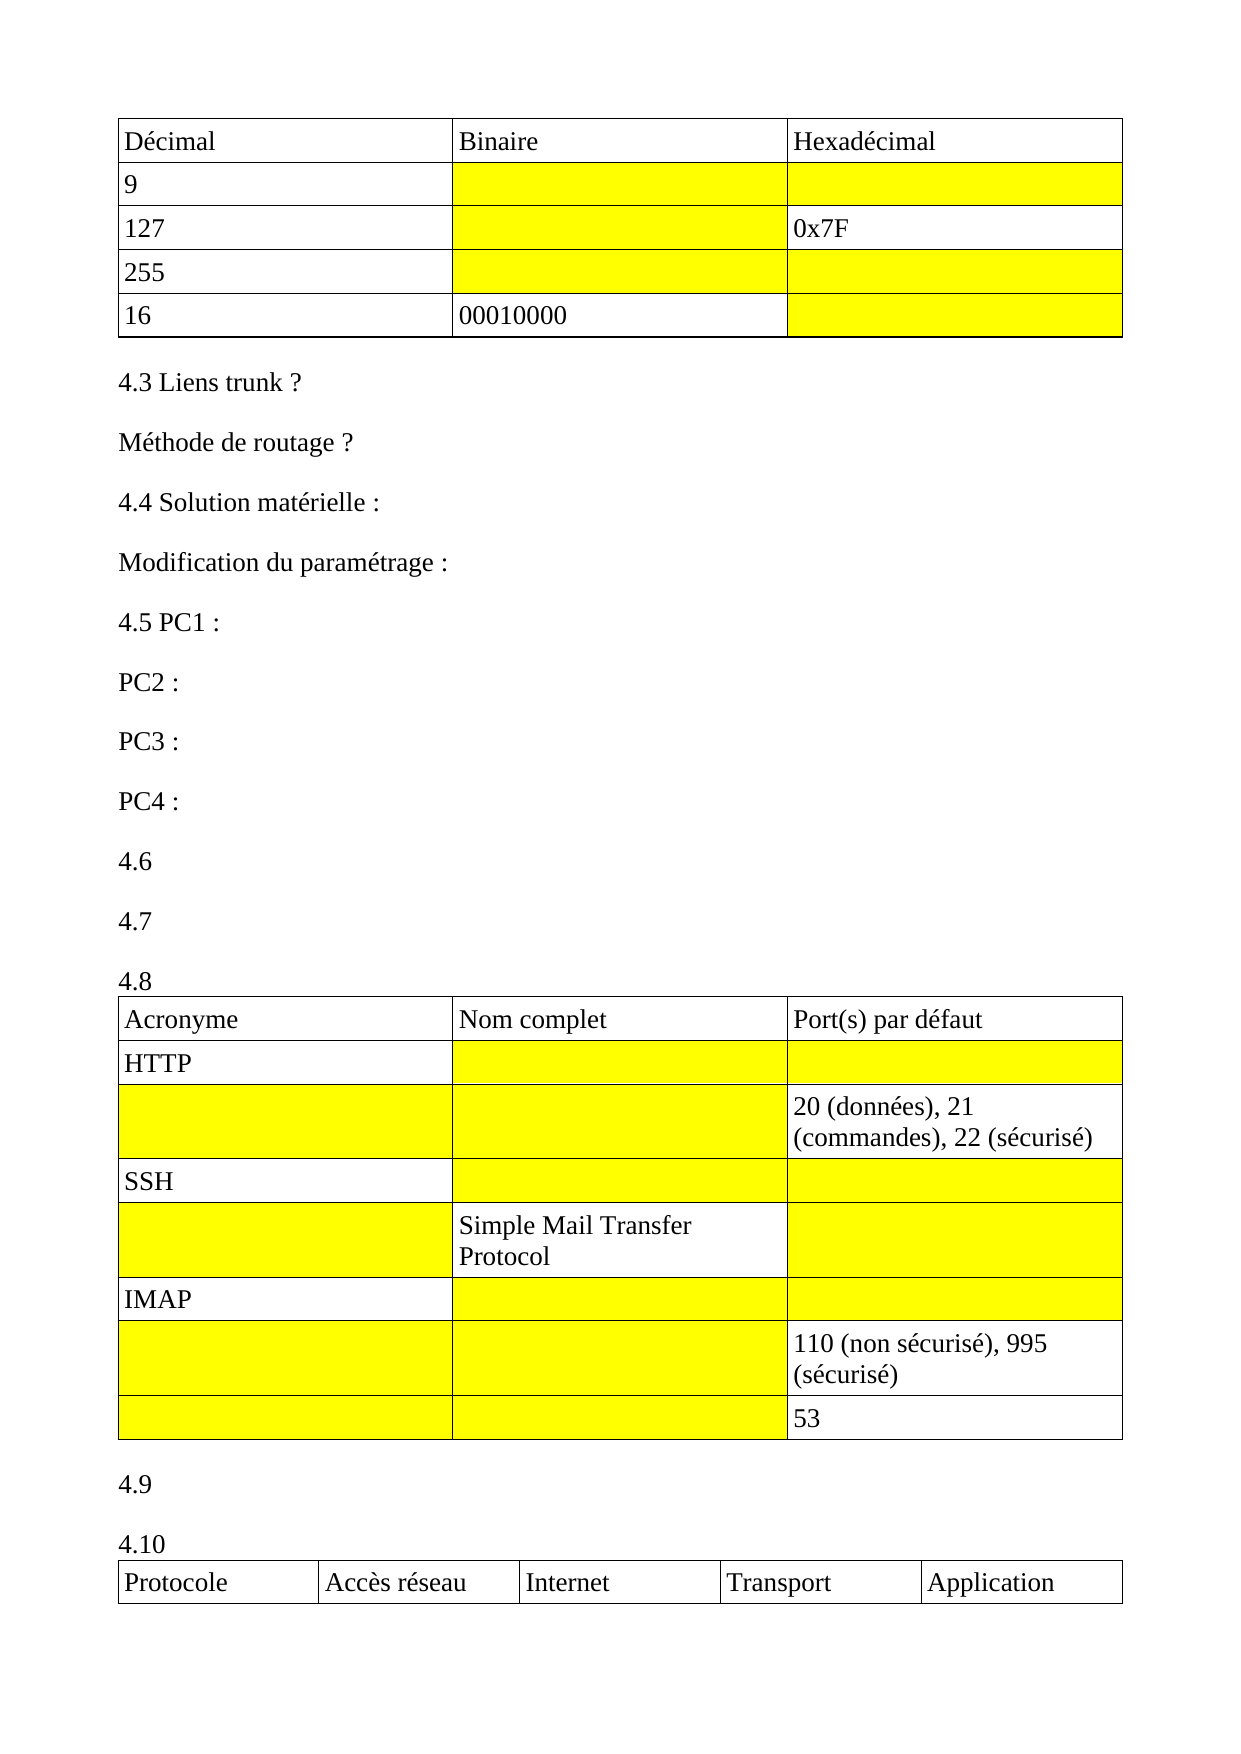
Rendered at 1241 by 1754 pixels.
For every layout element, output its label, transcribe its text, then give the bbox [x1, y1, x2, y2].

table_cell 255 [119, 250, 452, 293]
table_cell [119, 1203, 452, 1277]
text 4.8 [118, 965, 1122, 996]
table_cell 20 (données), 21 (commandes), 22 (sécurisé) [788, 1085, 1122, 1158]
text PC4 : [118, 785, 1122, 817]
table_cell [788, 1203, 1122, 1277]
table_header Internet [520, 1561, 720, 1603]
table_header Accès réseau [319, 1561, 519, 1603]
table_cell 0x7F [788, 206, 1122, 249]
table_cell [119, 1085, 452, 1158]
table_cell [453, 1396, 787, 1439]
table_header Acronyme [119, 997, 452, 1040]
text 4.9 [118, 1469, 1122, 1500]
table_cell HTTP [119, 1041, 452, 1083]
text 4.7 [118, 905, 1122, 936]
table_header Nom complet [453, 997, 787, 1040]
text 4.3 Liens trunk ? [118, 366, 1122, 397]
text 4.5 PC1 : [118, 606, 1122, 637]
text Modification du paramétrage : [118, 546, 1122, 577]
table_cell [453, 163, 787, 205]
table_cell [119, 1396, 452, 1439]
table_header Port(s) par défaut [788, 997, 1122, 1040]
table_cell [453, 1321, 787, 1395]
text PC3 : [118, 726, 1122, 757]
table_cell IMAP [119, 1278, 452, 1320]
table_cell [788, 1159, 1122, 1202]
table_cell 110 (non sécurisé), 995 (sécurisé) [788, 1321, 1122, 1395]
text 4.4 Solution matérielle : [118, 486, 1122, 517]
table_cell [119, 1321, 452, 1395]
table_header Transport [721, 1561, 921, 1603]
table_cell 9 [119, 163, 452, 205]
table_header Décimal [119, 119, 452, 162]
table_cell [453, 1278, 787, 1320]
table_header Hexadécimal [788, 119, 1122, 162]
table_cell [788, 1278, 1122, 1320]
table_cell [453, 206, 787, 249]
table_cell SSH [119, 1159, 452, 1202]
table_cell [453, 250, 787, 293]
text PC2 : [118, 666, 1122, 697]
table_cell [788, 294, 1122, 336]
table_header Protocole [119, 1561, 318, 1603]
table_cell [788, 1041, 1122, 1083]
table_cell [453, 1041, 787, 1083]
text 4.6 [118, 845, 1122, 876]
text 4.10 [118, 1528, 1122, 1560]
table_cell [788, 163, 1122, 205]
table_cell 53 [788, 1396, 1122, 1439]
table_cell [788, 250, 1122, 293]
table_cell 127 [119, 206, 452, 249]
text Méthode de routage ? [118, 426, 1122, 457]
table_cell 00010000 [453, 294, 787, 336]
table_cell 16 [119, 294, 452, 336]
table_header Binaire [453, 119, 787, 162]
table_cell [453, 1159, 787, 1202]
table_header Application [922, 1561, 1122, 1603]
table_cell Simple Mail Transfer Protocol [453, 1203, 787, 1277]
table_cell [453, 1085, 787, 1158]
